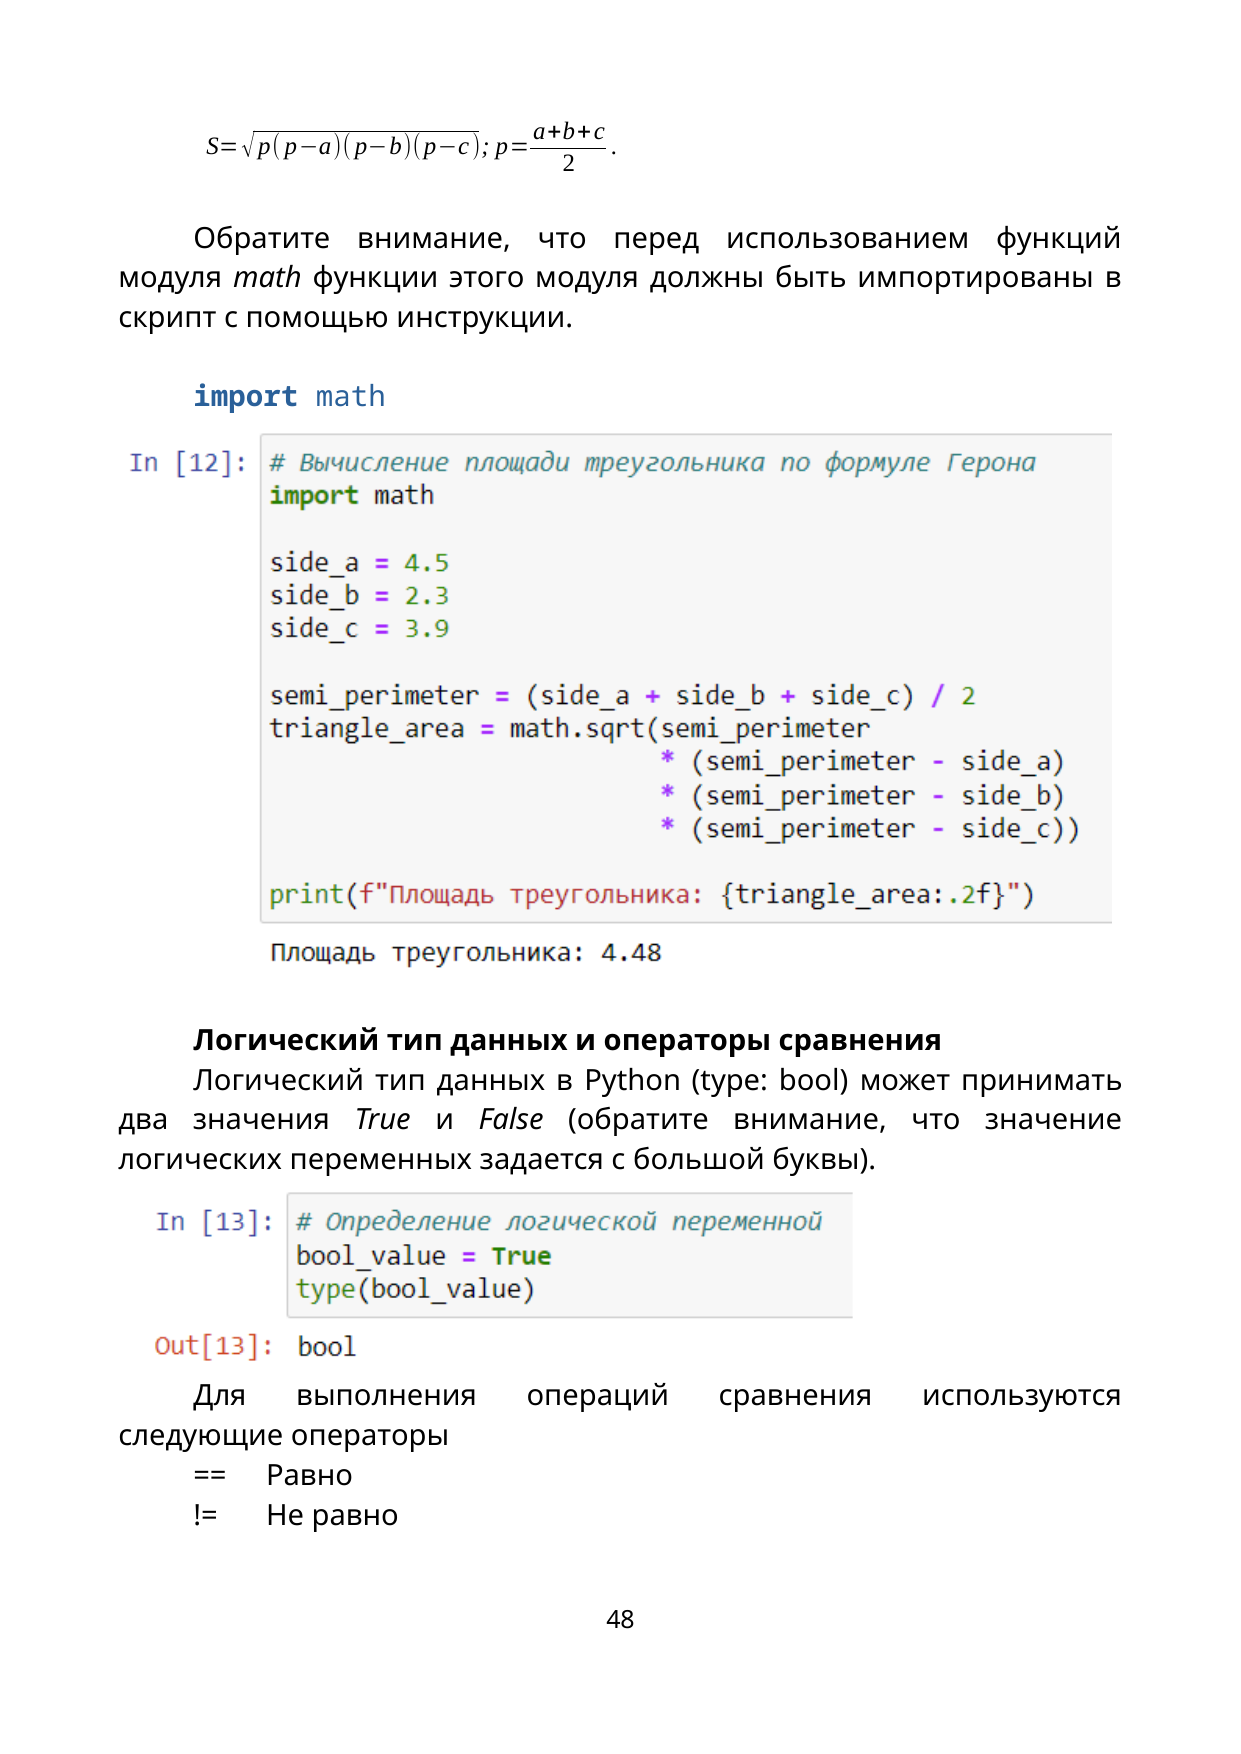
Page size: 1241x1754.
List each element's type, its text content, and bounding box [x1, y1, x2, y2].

text Для выполнения операций сравнения используются следующие операторы [118, 1375, 1122, 1454]
text import math [118, 376, 1122, 415]
picture [118, 1177, 853, 1375]
text Обратите внимание, что перед использованием функций модуля math функции этого модуля должны быть импортированы в скрипт с помощью инструкции. [118, 217, 1122, 336]
picture [118, 415, 1112, 980]
text != Не равно [118, 1494, 1122, 1533]
text == Равно [118, 1454, 1122, 1494]
text Логический тип данных в Python (type: bool) может принимать два значения True и False (обратите внимание, что значение логических переменных задается с большой буквы). [118, 1059, 1122, 1178]
text Логический тип данных и операторы сравнения [118, 1019, 1122, 1059]
